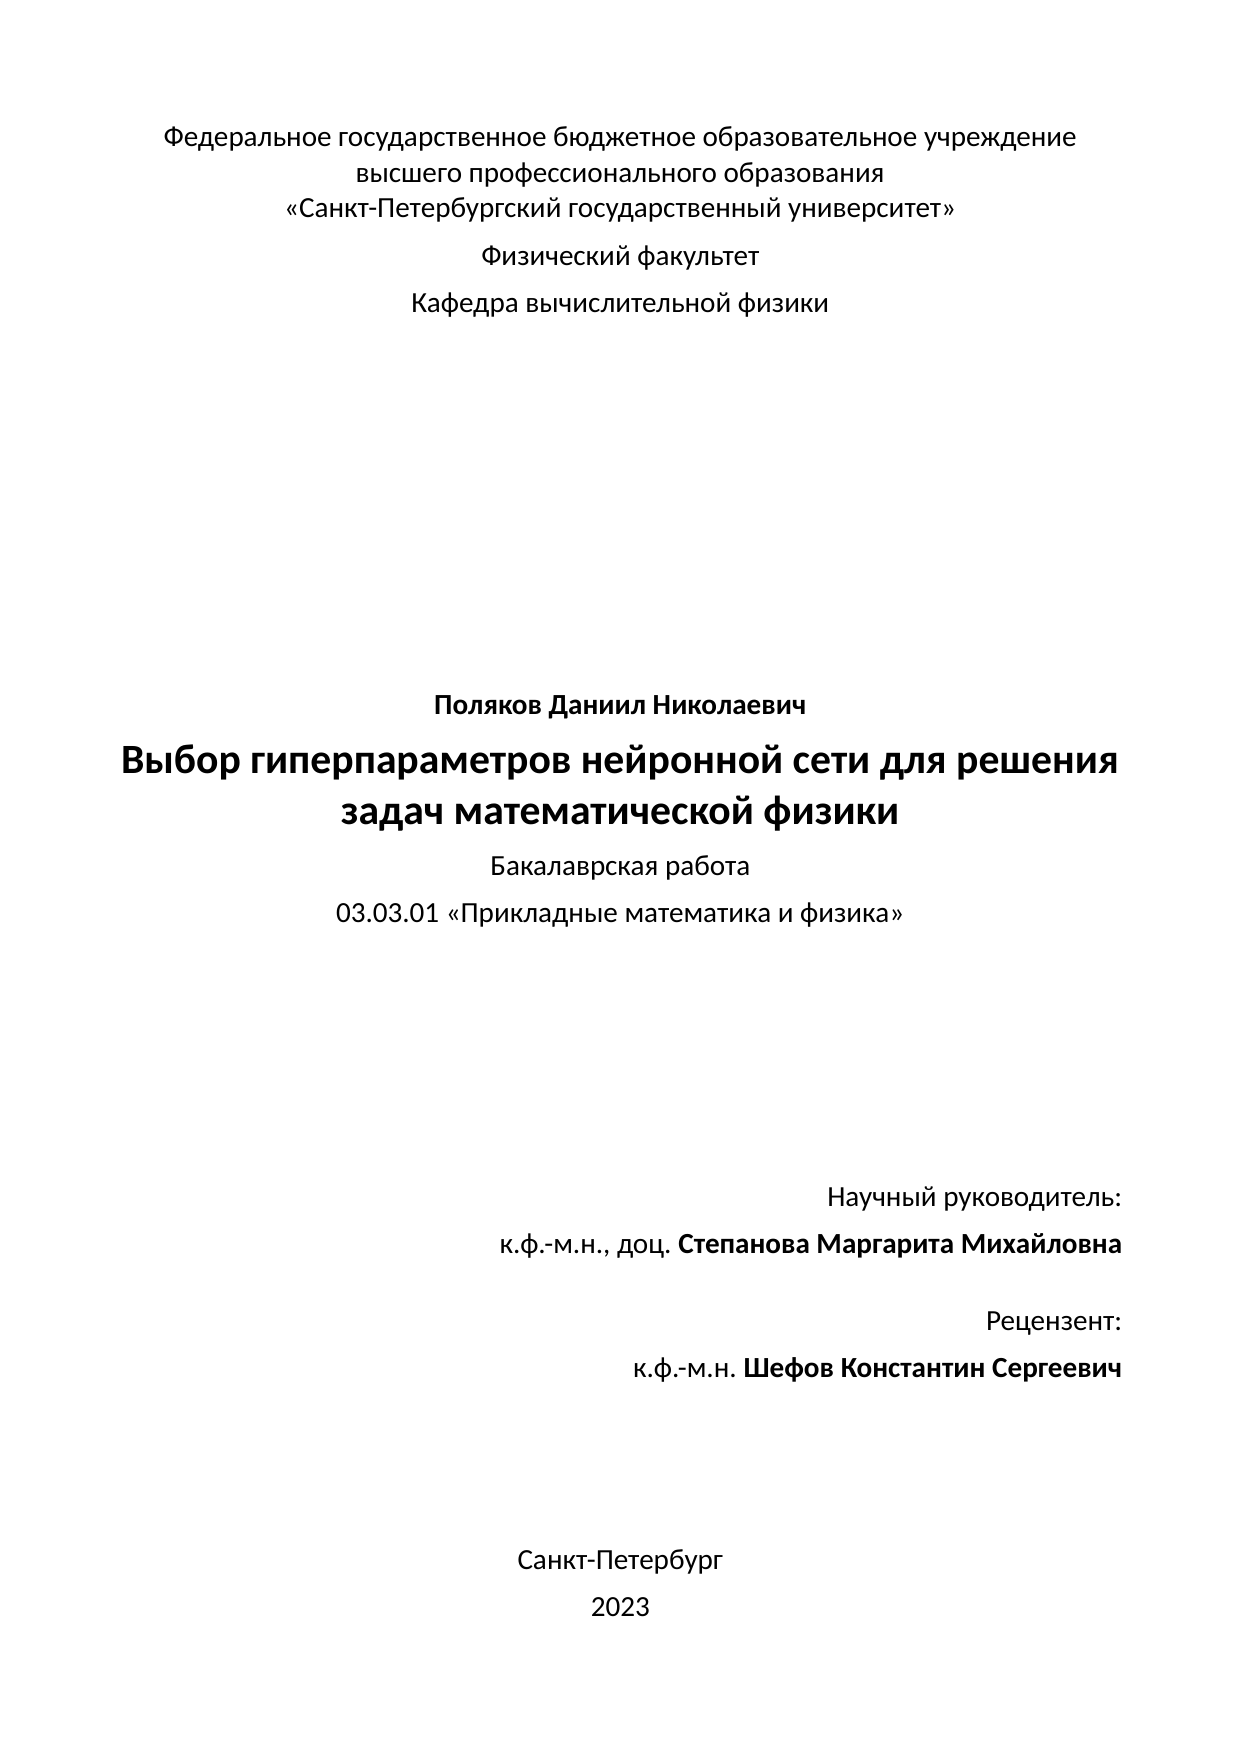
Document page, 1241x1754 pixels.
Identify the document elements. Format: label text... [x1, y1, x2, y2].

text Бакалаврская работа [118, 847, 1122, 882]
text Научный руководитель: [118, 1178, 1122, 1213]
text 03.03.01 «Прикладные математика и физика» [118, 894, 1122, 930]
text Рецензент: [118, 1302, 1122, 1338]
text Поляков Даниил Николаевич [118, 686, 1122, 721]
text к.ф.-м.н., доц. Степанова Маргарита Михайловна [118, 1225, 1122, 1261]
text к.ф.-м.н. Шефов Константин Сергеевич [118, 1349, 1122, 1385]
title Выбор гиперпараметров нейронной сети для решения задач математической физики [118, 733, 1122, 835]
